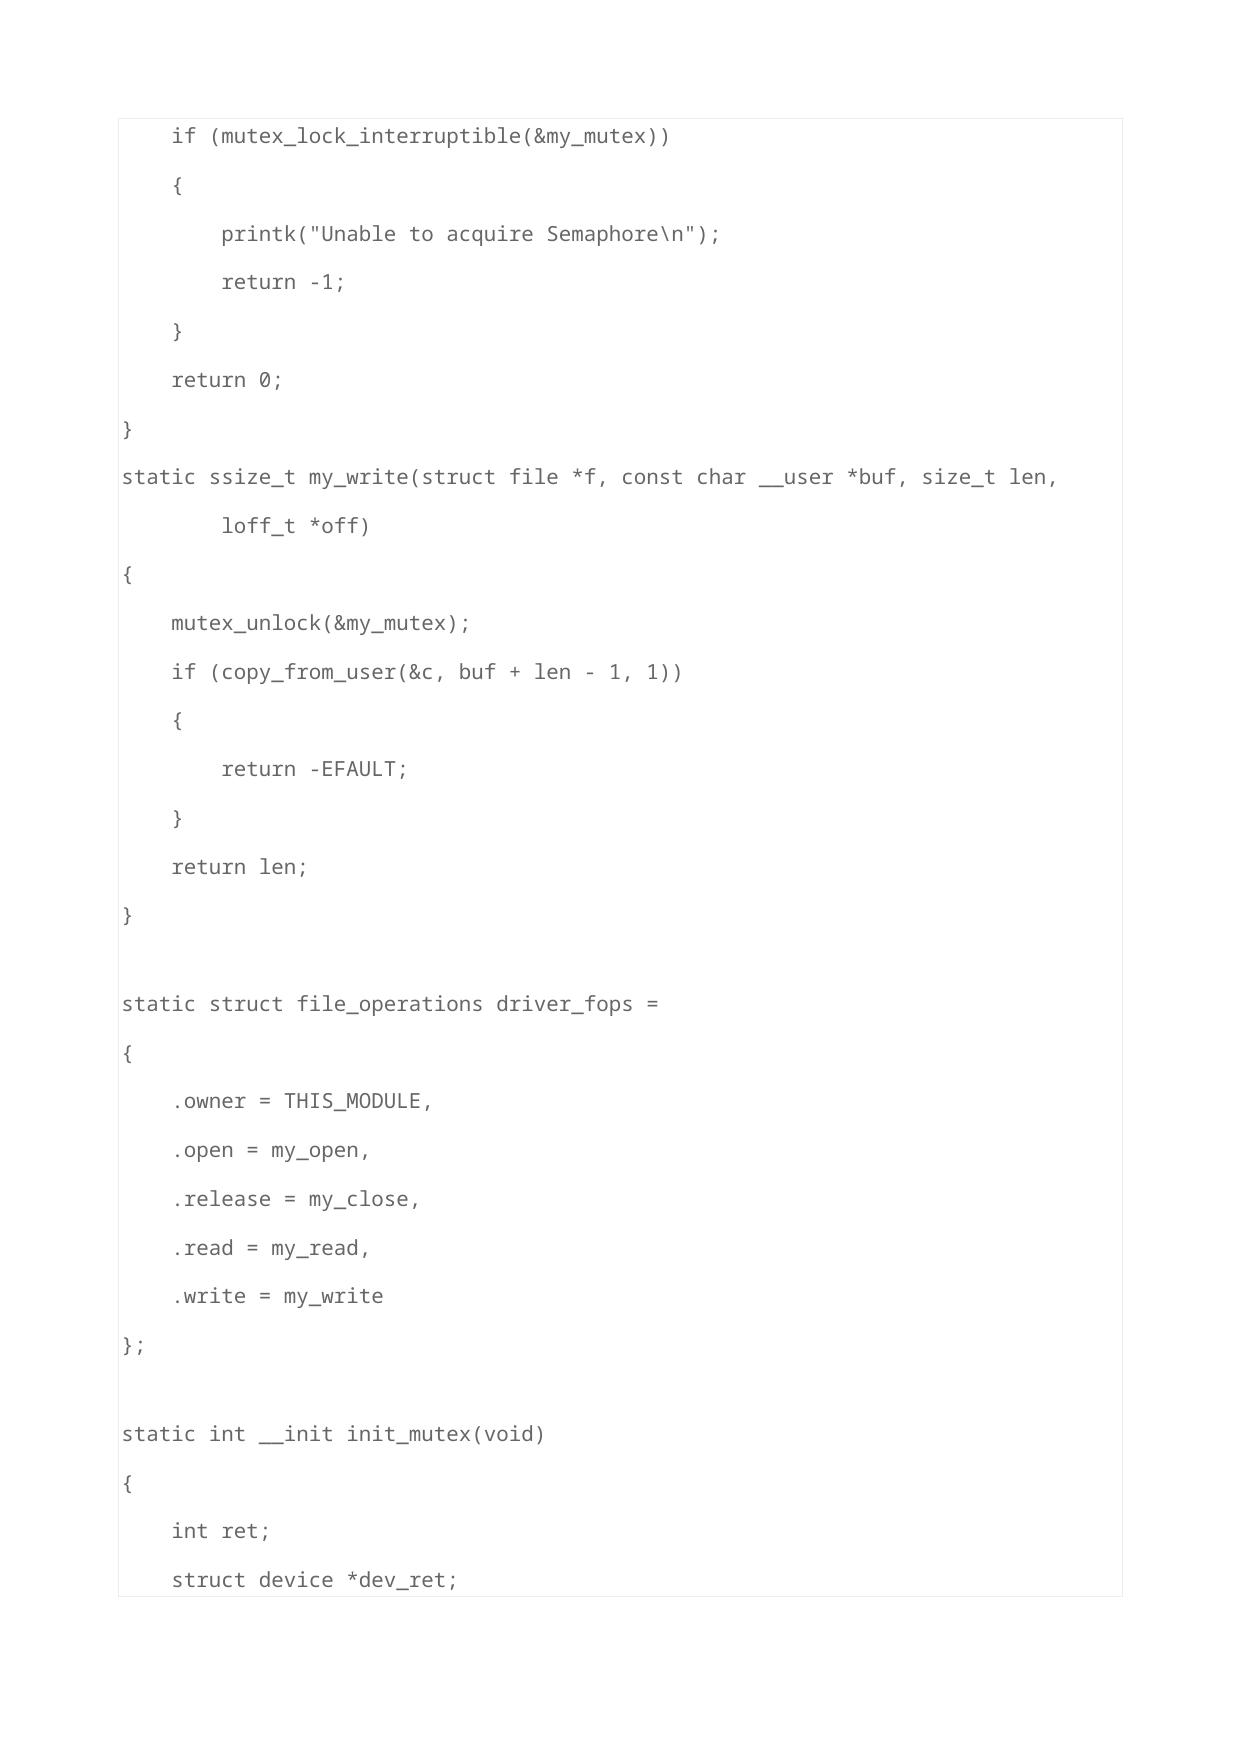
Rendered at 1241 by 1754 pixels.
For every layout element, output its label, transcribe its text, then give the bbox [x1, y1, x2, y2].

text { [119, 1465, 1122, 1496]
text mutex_unlock(&my_mutex); [119, 605, 1122, 637]
text .release = my_close, [119, 1181, 1122, 1213]
text static int __init init_mutex(void) [119, 1416, 1122, 1448]
text } [119, 313, 1122, 345]
text { [119, 167, 1122, 198]
text } [119, 800, 1122, 832]
text printk("Unable to acquire Semaphore\n"); [119, 216, 1122, 247]
text struct device *dev_ret; [119, 1562, 1122, 1596]
text { [119, 702, 1122, 734]
text { [119, 556, 1122, 588]
text return 0; [119, 362, 1122, 393]
text } [119, 411, 1122, 442]
text .write = my_write [119, 1278, 1122, 1310]
text static struct file_operations driver_fops = [119, 986, 1122, 1018]
text static ssize_t my_write(struct file *f, const char __user *buf, size_t len, [119, 459, 1122, 491]
text }; [119, 1327, 1122, 1359]
text .owner = THIS_MODULE, [119, 1083, 1122, 1115]
text } [119, 897, 1122, 929]
text { [119, 1035, 1122, 1066]
text loff_t *off) [119, 508, 1122, 539]
text return -1; [119, 264, 1122, 296]
text int ret; [119, 1513, 1122, 1545]
text if (mutex_lock_interruptible(&my_mutex)) [119, 119, 1122, 150]
text return len; [119, 849, 1122, 880]
text return -EFAULT; [119, 751, 1122, 783]
text if (copy_from_user(&c, buf + len - 1, 1)) [119, 654, 1122, 685]
text .read = my_read, [119, 1230, 1122, 1261]
text .open = my_open, [119, 1132, 1122, 1164]
